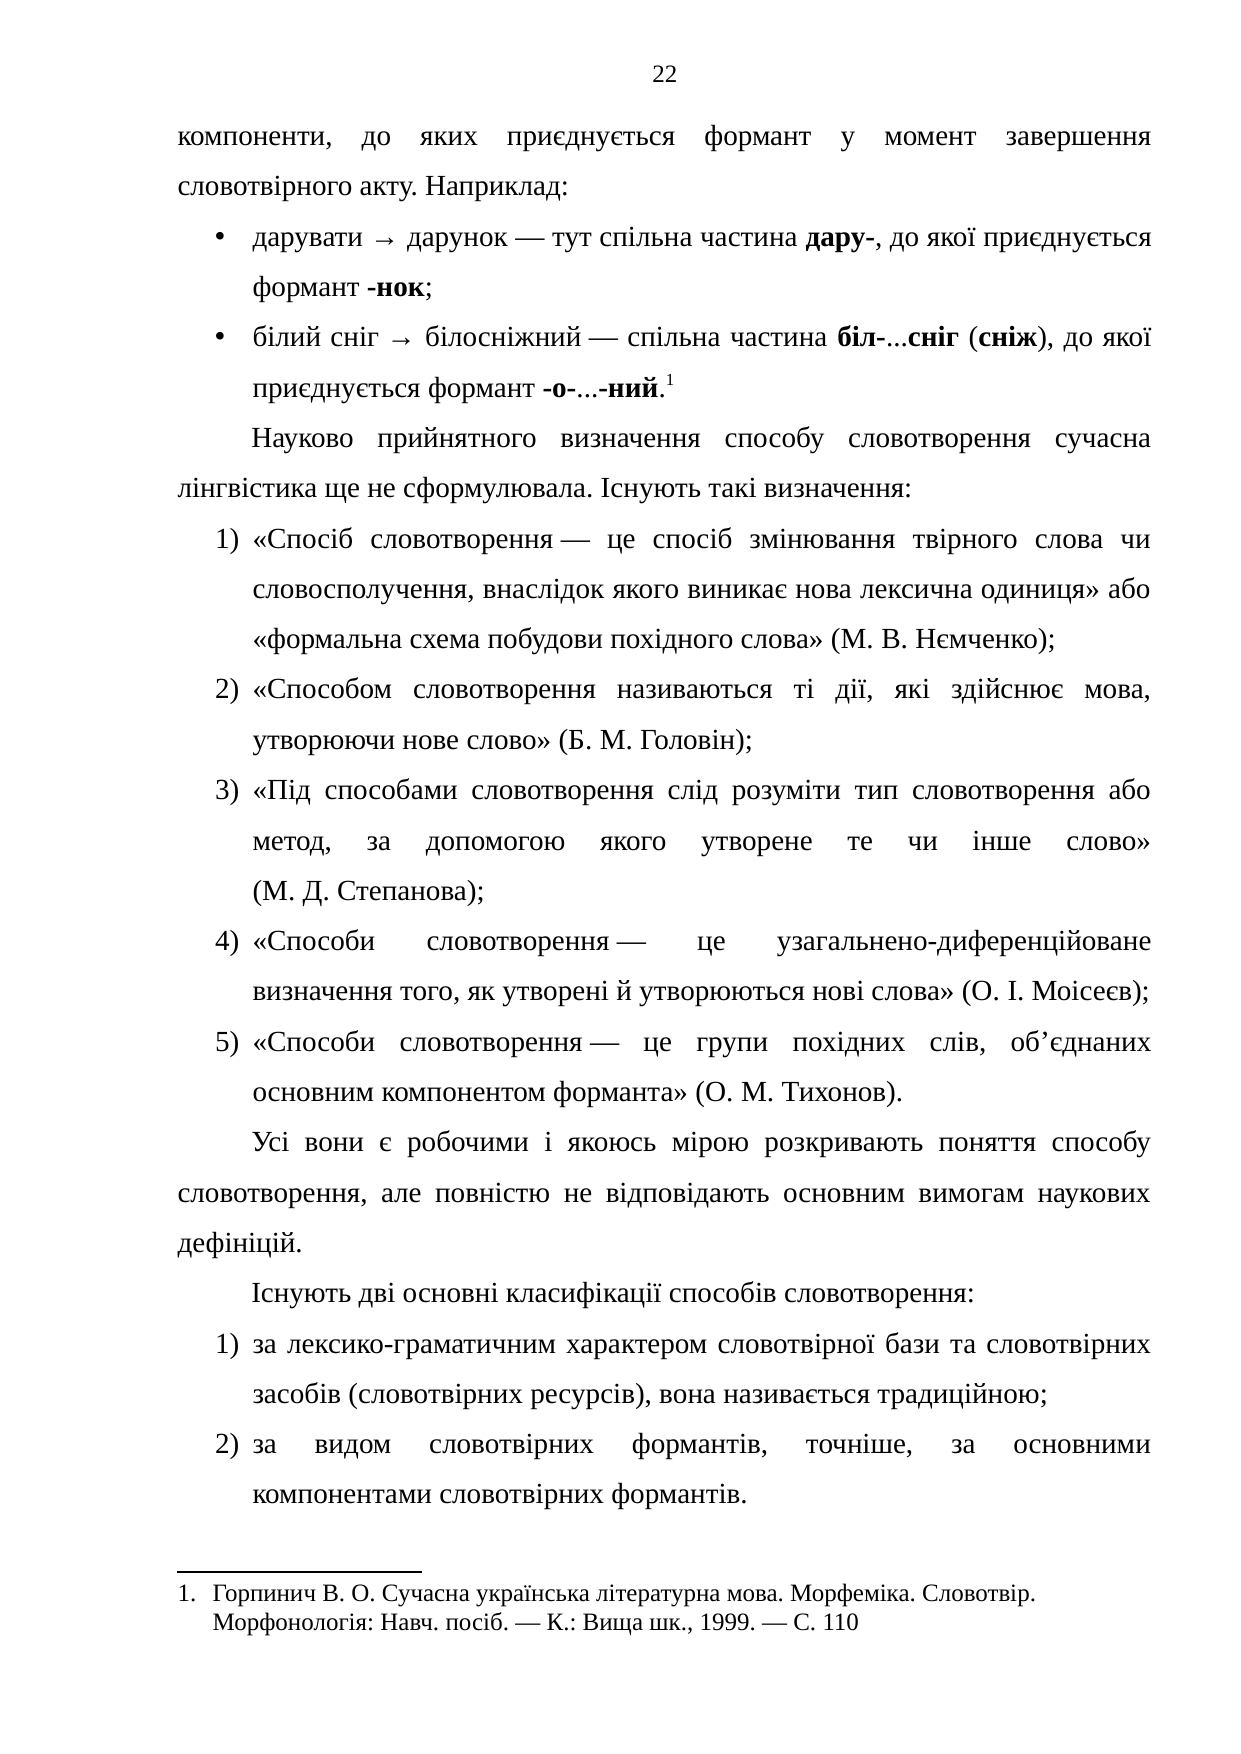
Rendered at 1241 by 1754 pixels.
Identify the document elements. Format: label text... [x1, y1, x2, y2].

list дарувати → дарунок — тут спільна частина дару-, до якої приєднується формант -нок; [215, 219, 1152, 303]
list за лексико-граматичним характером словотвірної бази та словотвірних засобів (словотвірних ресурсів), вона називається традиційною; [215, 1326, 1152, 1409]
text Усі вони є робочими і якоюсь мірою розкривають поняття способу словотворення, але повністю не відповідають основним вимогам наукових дефініцій. [177, 1124, 1152, 1259]
list «Способи словотворення — це групи похідних слів, об’єднаних основним компонентом форманта» (О. М. Тихонов). [215, 1024, 1152, 1108]
list за видом словотвірних формантів, точніше, за основними компонентами словотвірних формантів. [215, 1426, 1152, 1510]
list «Спосіб словотворення — це спосіб змінювання твірного слова чи словосполучення, внаслідок якого виникає нова лексична одиниця» або «формальна схема побудови похідного слова» (М. В. Нємченко); [215, 521, 1152, 655]
text компоненти, до яких приєднується формант у момент завершення словотвірного акту. Наприклад: [177, 118, 1152, 202]
list «Способом словотворення називаються ті дії, які здійснює мова, утворюючи нове слово» (Б. М. Головін); [215, 672, 1152, 756]
list «Під способами словотворення слід розуміти тип словотворення або метод, за допомогою якого утворене те чи інше слово» (М. Д. Степанова); [215, 772, 1152, 906]
text Існують дві основні класифікації способів словотворення: [177, 1275, 1152, 1309]
list Горпинич В. О. Сучасна українська літературна мова. Морфеміка. Словотвір. Морфонологія: Навч. посіб. — К.: Вища шк., 1999. — С. 110 [177, 1578, 1152, 1636]
list «Способи словотворення — це узагальнено-диференційоване визначення того, як утворені й утворюються нові слова» (О. І. Моісеєв); [215, 923, 1152, 1007]
text Науково прийнятного визначення способу словотворення сучасна лінгвістика ще не сформулювала. Існують такі визначення: [177, 420, 1152, 504]
list білий сніг → білосніжний — спільна частина біл-...сніг (сніж), до якої приєднується формант -о-...-ний. [215, 319, 1152, 403]
